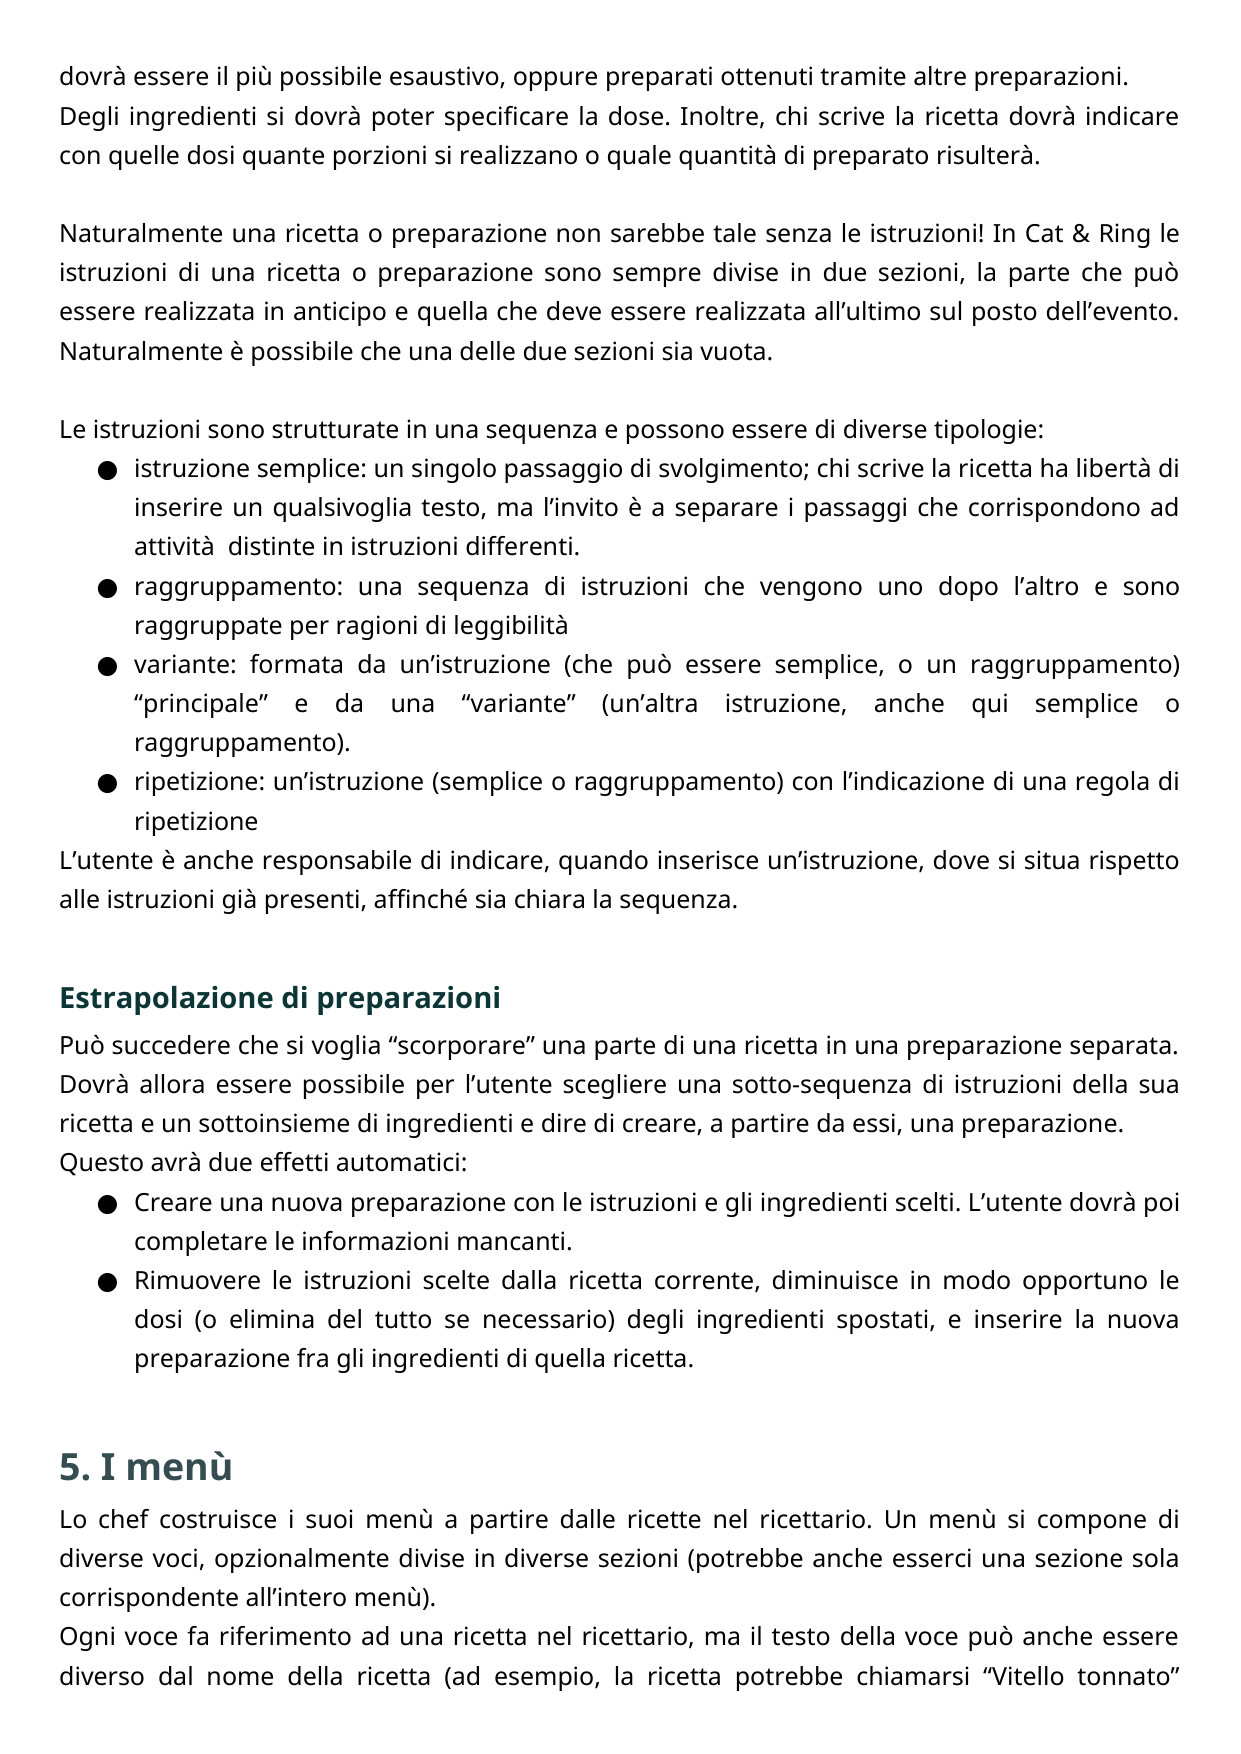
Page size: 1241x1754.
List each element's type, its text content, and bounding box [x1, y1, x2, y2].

text Degli ingredienti si dovrà poter specificare la dose. Inoltre, chi scrive la ricetta dovrà indicare con quelle dosi quante porzioni si realizzano o quale quantità di preparato risulterà. [59, 98, 1181, 171]
text Ogni voce fa riferimento ad una ricetta nel ricettario, ma il testo della voce può anche essere diverso dal nome della ricetta (ad esempio, la ricetta potrebbe chiamarsi “Vitello tonnato” [59, 1619, 1181, 1692]
text L’utente è anche responsabile di indicare, quando inserisce un’istruzione, dove si situa rispetto alle istruzioni già presenti, affinché sia chiara la sequenza. [59, 842, 1181, 916]
list istruzione semplice: un singolo passaggio di svolgimento; chi scrive la ricetta ha libertà di inserire un qualsivoglia testo, ma l’invito è a separare i passaggi che corrispondono ad attività distinte in istruzioni differenti. [96, 451, 1181, 563]
list ripetizione: un’istruzione (semplice o raggruppamento) con l’indicazione di una regola di ripetizione [96, 764, 1181, 837]
list Creare una nuova preparazione con le istruzioni e gli ingredienti scelti. L’utente dovrà poi completare le informazioni mancanti. [96, 1184, 1181, 1257]
list Rimuovere le istruzioni scelte dalla ricetta corrente, diminuisce in modo opportuno le dosi (o elimina del tutto se necessario) degli ingredienti spostati, e inserire la nuova preparazione fra gli ingredienti di quella ricetta. [96, 1262, 1181, 1375]
list variante: formata da un’istruzione (che può essere semplice, o un raggruppamento) “principale” e da una “variante” (un’altra istruzione, anche qui semplice o raggruppamento). [96, 646, 1181, 759]
text Lo chef costruisce i suoi menù a partire dalle ricette nel ricettario. Un menù si compone di diverse voci, opzionalmente divise in diverse sezioni (potrebbe anche esserci una sezione sola corrispondente all’intero menù). [59, 1501, 1181, 1614]
text Le istruzioni sono strutturate in una sequenza e possono essere di diverse tipologie: [59, 411, 1181, 446]
subtitle Estrapolazione di preparazioni [59, 977, 1181, 1017]
text dovrà essere il più possibile esaustivo, oppure preparati ottenuti tramite altre preparazioni. [59, 59, 1181, 93]
text Naturalmente una ricetta o preparazione non sarebbe tale senza le istruzioni! In Cat & Ring le istruzioni di una ricetta o preparazione sono sempre divise in due sezioni, la parte che può essere realizzata in anticipo e quella che deve essere realizzata all’ultimo sul posto dell’evento. Naturalmente è possibile che una delle due sezioni sia vuota. [59, 216, 1181, 367]
text Questo avrà due effetti automatici: [59, 1145, 1181, 1179]
subtitle 5. I menù [59, 1440, 1181, 1491]
list raggruppamento: una sequenza di istruzioni che vengono uno dopo l’altro e sono raggruppate per ragioni di leggibilità [96, 568, 1181, 641]
text Può succedere che si voglia “scorporare” una parte di una ricetta in una preparazione separata. Dovrà allora essere possibile per l’utente scegliere una sotto-sequenza di istruzioni della sua ricetta e un sottoinsieme di ingredienti e dire di creare, a partire da essi, una preparazione. [59, 1027, 1181, 1140]
